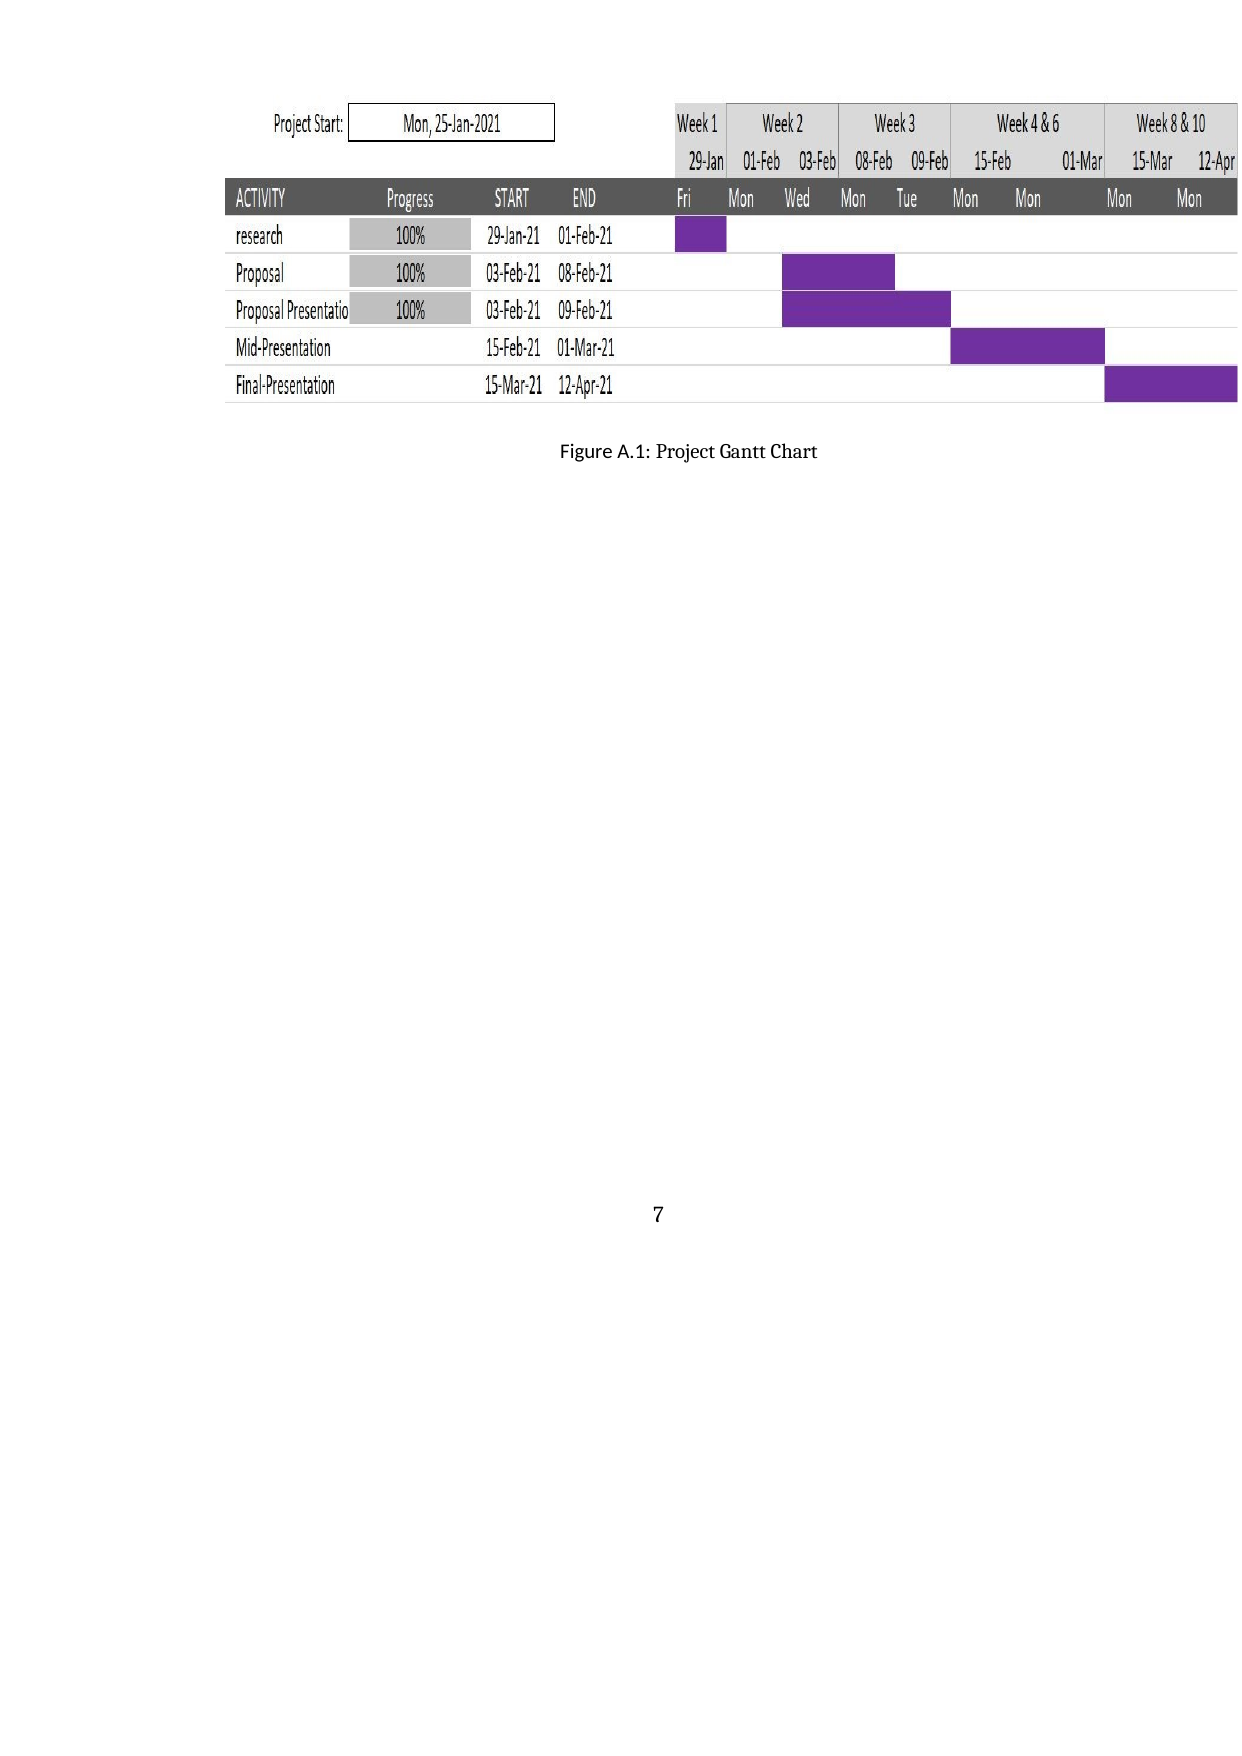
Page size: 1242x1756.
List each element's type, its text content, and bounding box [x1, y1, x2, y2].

text Figure A.1: Project Gantt Chart [225, 438, 817, 463]
